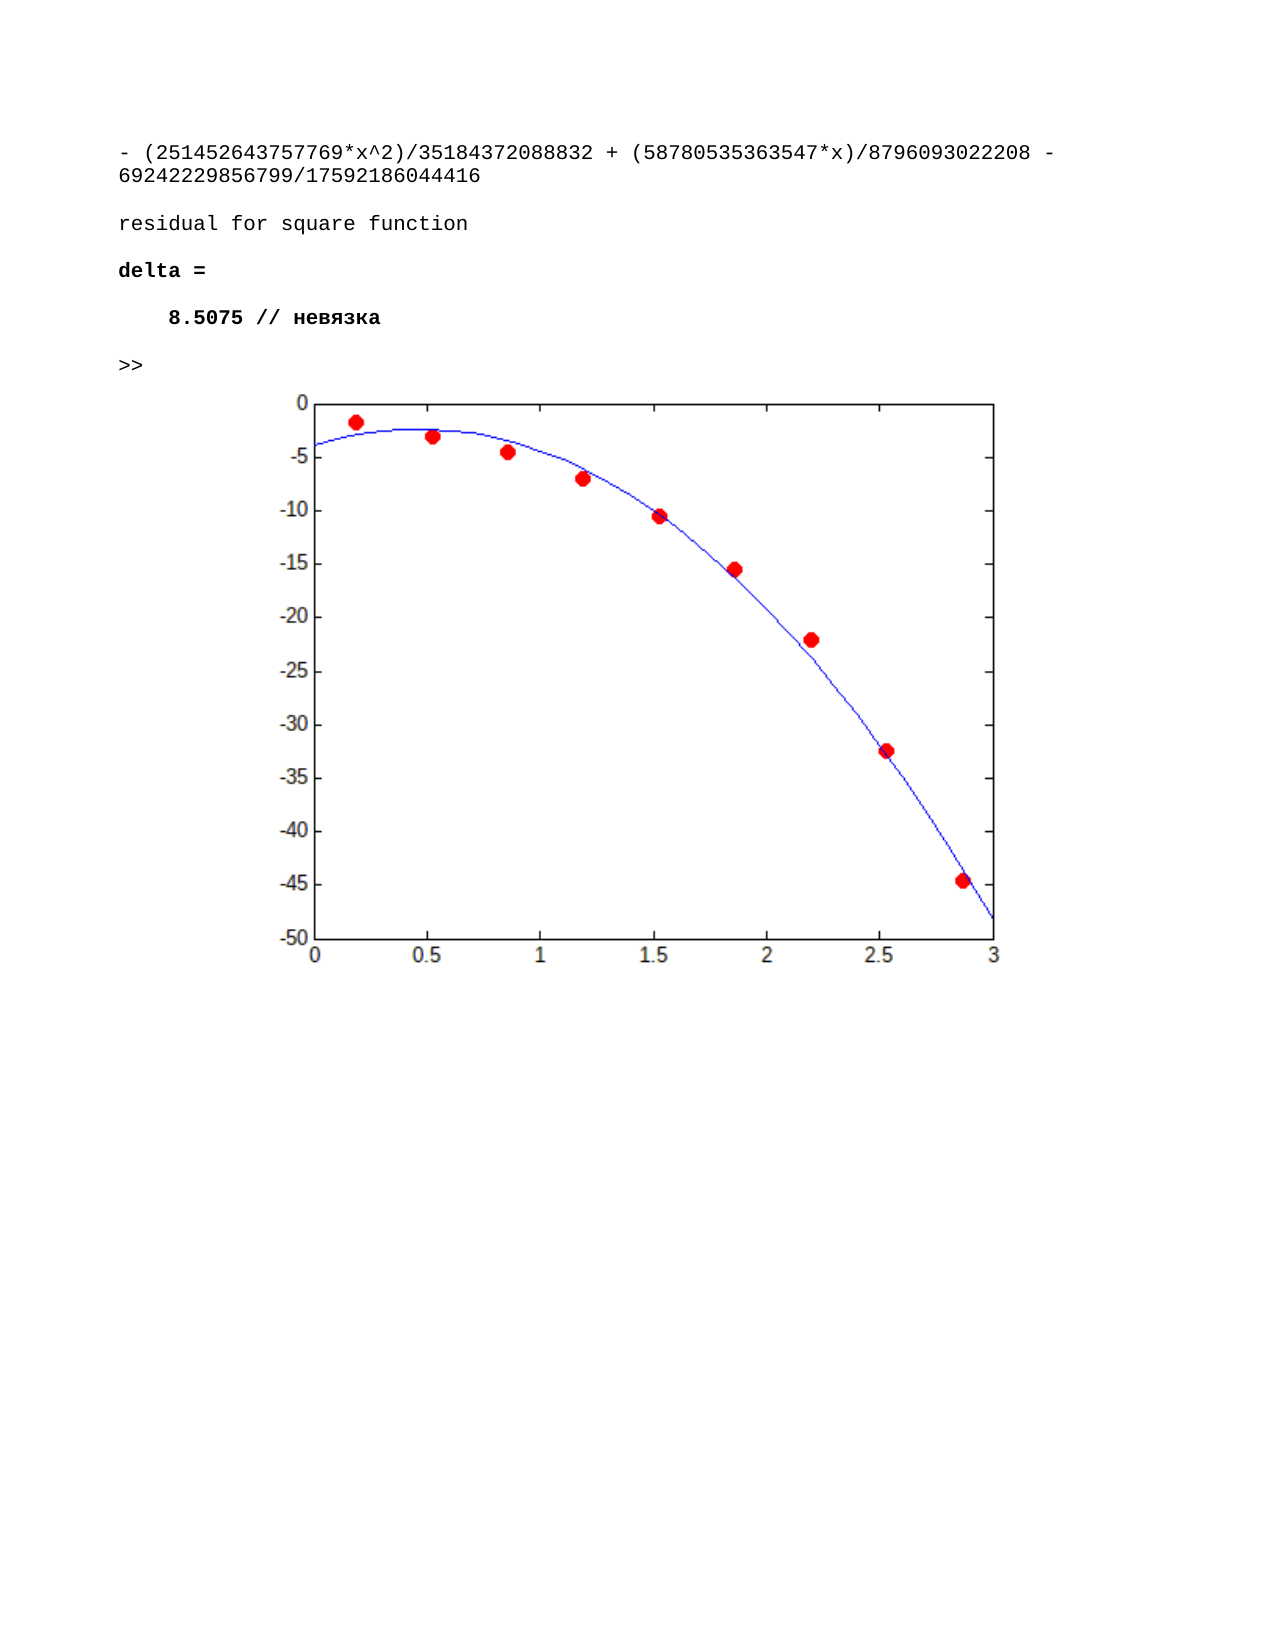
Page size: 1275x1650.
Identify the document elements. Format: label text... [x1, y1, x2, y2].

text [1075, 354, 1157, 378]
text >> [118, 354, 200, 378]
text - (251452643757769*x^2)/35184372088832 + (58780535363547*x)/8796093022208 - 69242229856799/17592186044416 [118, 142, 1157, 189]
text residual for square function [118, 213, 1157, 236]
picture [200, 354, 1075, 1011]
text delta = [118, 260, 1157, 284]
text 8.5075 // невязка [118, 307, 1157, 331]
